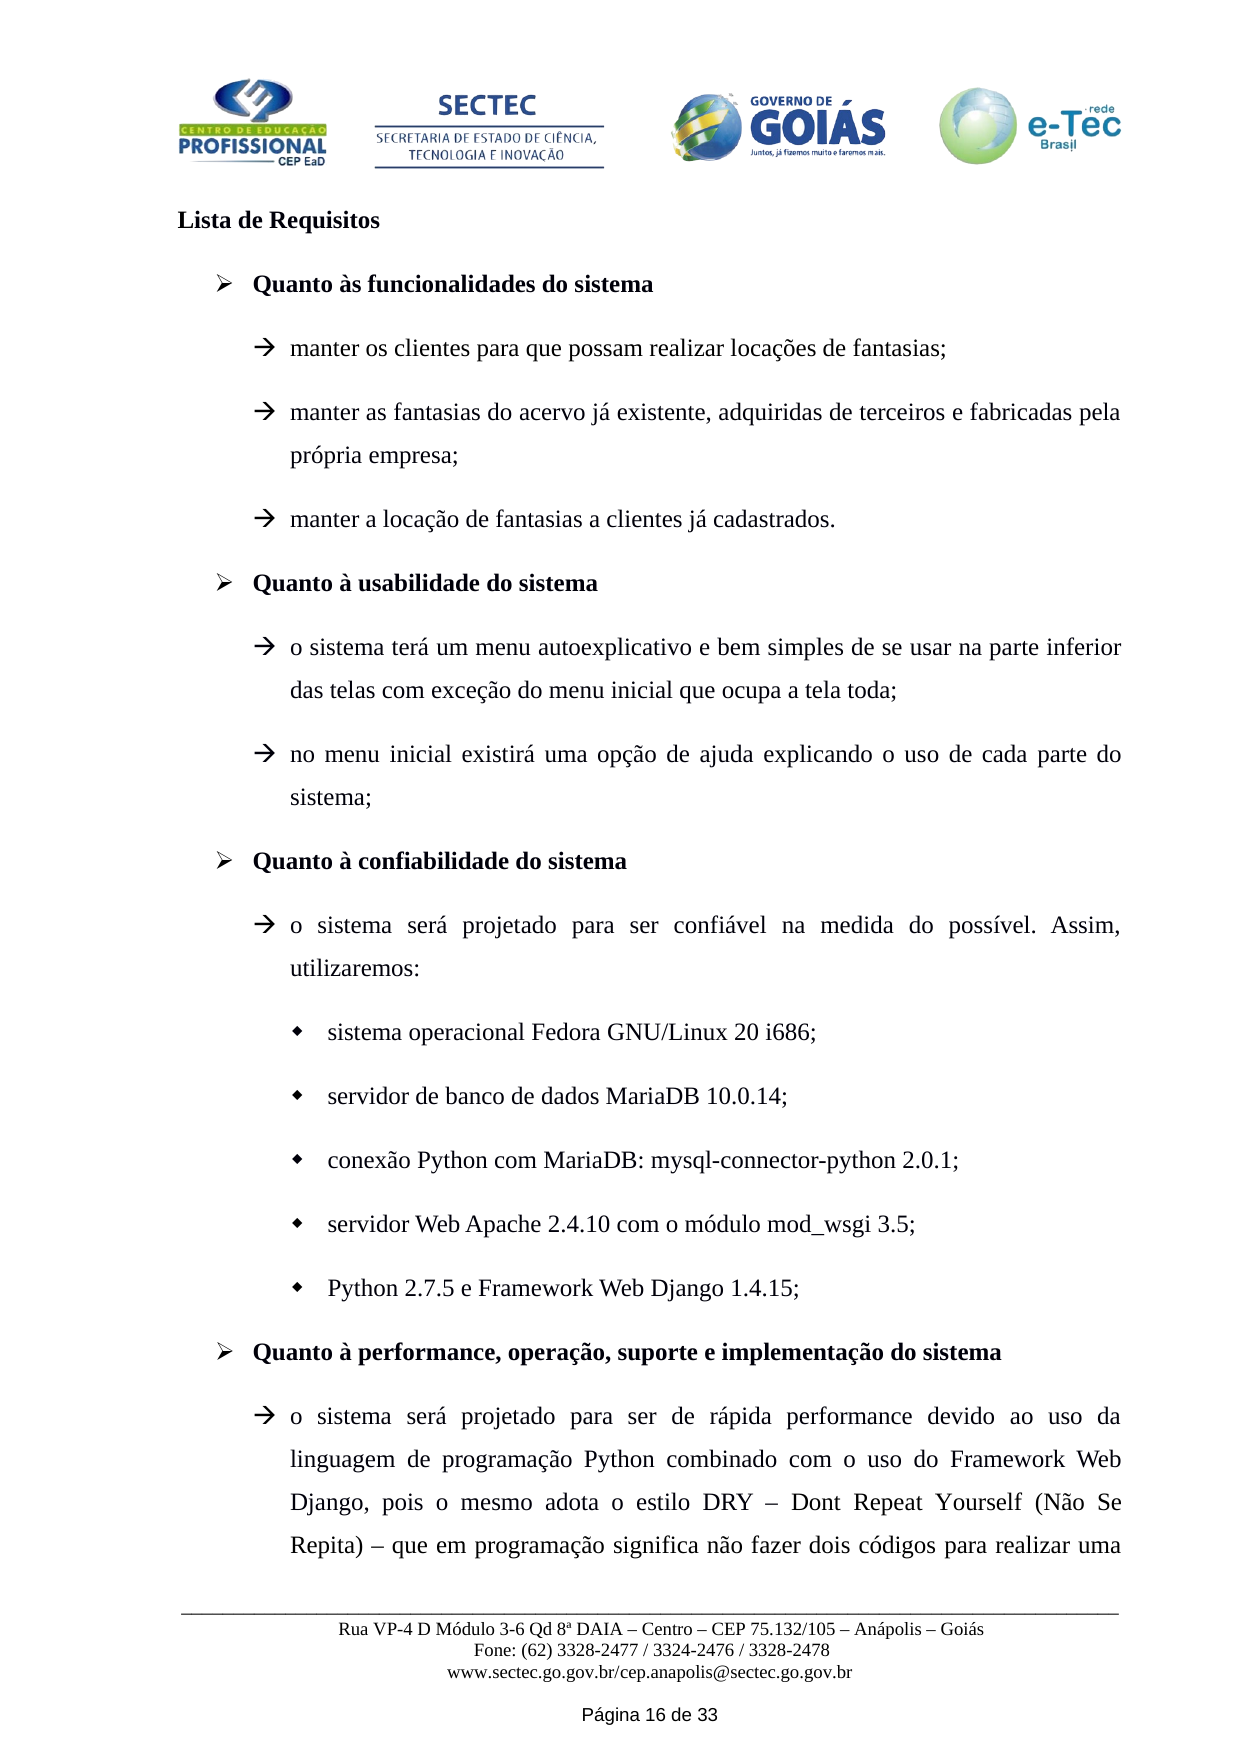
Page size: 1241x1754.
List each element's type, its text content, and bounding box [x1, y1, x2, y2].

list Quanto às funcionalidades do sistema [214, 269, 1122, 298]
list o sistema será projetado para ser de rápida performance devido ao uso da linguagem de programação Python combinado com o uso do Framework Web Django, pois o mesmo adota o estilo DRY – Dont Repeat Yourself (Não Se Repita) – que em programação significa não fazer dois códigos para realizar uma [252, 1401, 1122, 1559]
list manter os clientes para que possam realizar locações de fantasias; [252, 333, 1122, 362]
text Lista de Requisitos [177, 205, 1122, 234]
list o sistema será projetado para ser confiável na medida do possível. Assim, utilizaremos: [252, 910, 1122, 982]
list servidor Web Apache 2.4.10 com o módulo mod_wsgi 3.5; [290, 1209, 1122, 1238]
list conexão Python com MariaDB: mysql-connector-python 2.0.1; [290, 1145, 1122, 1174]
list Quanto à performance, operação, suporte e implementação do sistema [215, 1337, 1122, 1366]
list sistema operacional Fedora GNU/Linux 20 i686; [290, 1017, 1122, 1046]
list manter a locação de fantasias a clientes já cadastrados. [252, 504, 1122, 533]
picture [177, 75, 1123, 176]
list manter as fantasias do acervo já existente, adquiridas de terceiros e fabricadas pela própria empresa; [252, 397, 1122, 469]
list Python 2.7.5 e Framework Web Django 1.4.15; [290, 1273, 1122, 1302]
list Quanto à usabilidade do sistema [214, 568, 1122, 597]
list no menu inicial existirá uma opção de ajuda explicando o uso de cada parte do sistema; [252, 739, 1122, 811]
list servidor de banco de dados MariaDB 10.0.14; [290, 1081, 1122, 1110]
list Quanto à confiabilidade do sistema [214, 846, 1122, 875]
list o sistema terá um menu autoexplicativo e bem simples de se usar na parte inferior das telas com exceção do menu inicial que ocupa a tela toda; [252, 632, 1122, 704]
